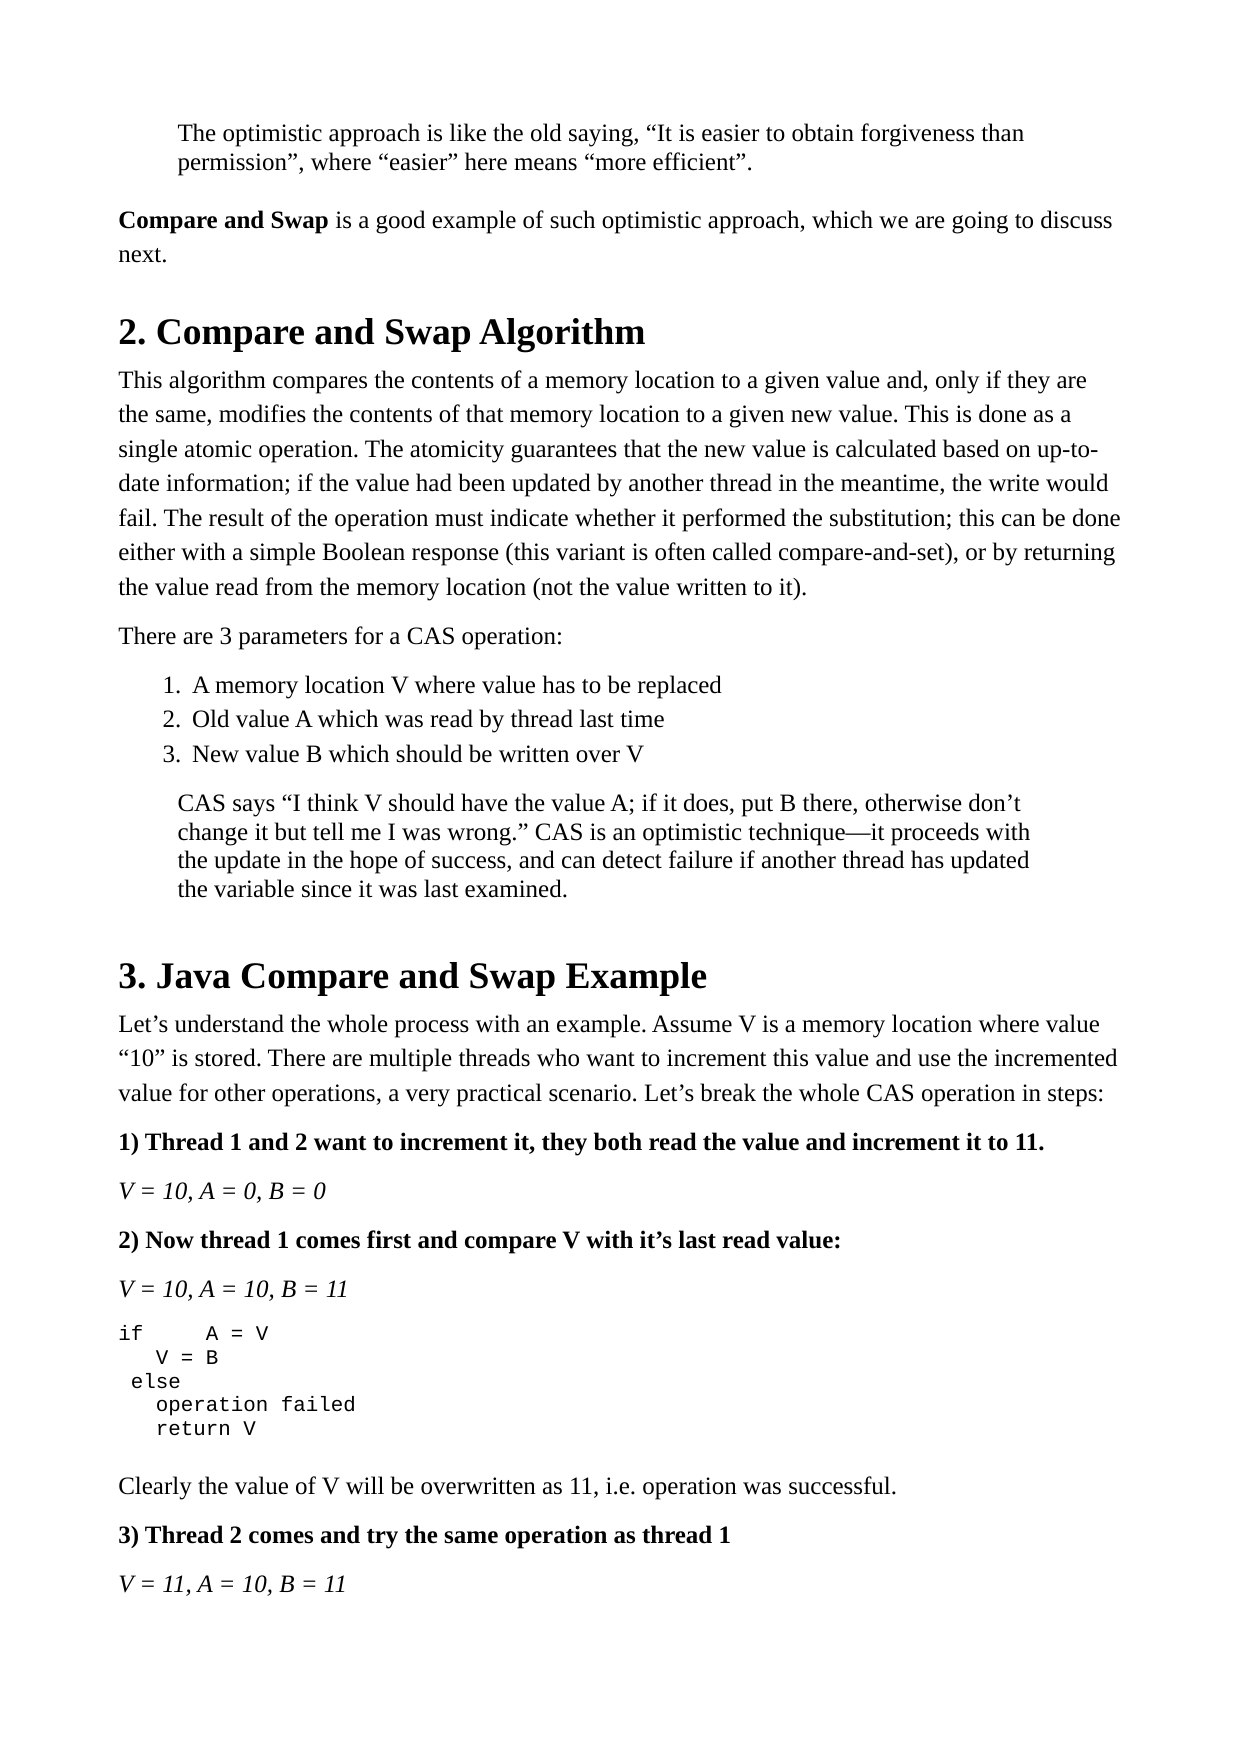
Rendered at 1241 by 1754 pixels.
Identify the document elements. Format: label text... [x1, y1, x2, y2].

text return V [118, 1418, 1122, 1442]
text Clearly the value of V will be overwritten as 11, i.e. operation was successful. [118, 1471, 1122, 1500]
text CAS says “I think V should have the value A; if it does, put B there, otherwise don’t change it but tell me I was wrong.” CAS is an optimistic technique—it proceeds with the update in the hope of success, and can detect failure if another thread has updated the variable since it was last examined. [177, 788, 1063, 903]
text 1) Thread 1 and 2 want to increment it, they both read the value and increment it to 11. [118, 1127, 1122, 1156]
text 3) Thread 2 comes and try the same operation as thread 1 [118, 1520, 1122, 1549]
text V = 10, A = 10, B = 11 [118, 1274, 1122, 1303]
text V = 11, A = 10, B = 11 [118, 1569, 1122, 1598]
list Old value A which was read by thread last time [162, 704, 1122, 733]
text Let’s understand the whole process with an example. Assume V is a memory location where value “10” is stored. There are multiple threads who want to increment this value and use the incremented value for other operations, a very practical scenario. Let’s break the whole CAS operation in steps: [118, 1009, 1122, 1107]
subtitle 3. Java Compare and Swap Example [118, 953, 1122, 997]
text The optimistic approach is like the old saying, “It is easier to obtain forgiveness than permission”, where “easier” here means “more efficient”. [177, 118, 1063, 176]
list New value B which should be written over V [162, 739, 1122, 768]
text 2) Now thread 1 comes first and compare V with it’s last read value: [118, 1225, 1122, 1254]
text Compare and Swap is a good example of such optimistic approach, which we are going to discuss next. [118, 205, 1122, 268]
text V = B [118, 1347, 1122, 1371]
text operation failed [118, 1394, 1122, 1418]
text There are 3 parameters for a CAS operation: [118, 621, 1122, 650]
subtitle 2. Compare and Swap Algorithm [118, 309, 1122, 353]
text else [118, 1371, 1122, 1394]
text This algorithm compares the contents of a memory location to a given value and, only if they are the same, modifies the contents of that memory location to a given new value. This is done as a single atomic operation. The atomicity guarantees that the new value is calculated based on up-to-date information; if the value had been updated by another thread in the meantime, the write would fail. The result of the operation must indicate whether it performed the substitution; this can be done either with a simple Boolean response (this variant is often called compare-and-set), or by returning the value read from the memory location (not the value written to it). [118, 365, 1122, 601]
text V = 10, A = 0, B = 0 [118, 1176, 1122, 1205]
list A memory location V where value has to be replaced [162, 670, 1122, 699]
text if A = V [118, 1323, 1122, 1347]
